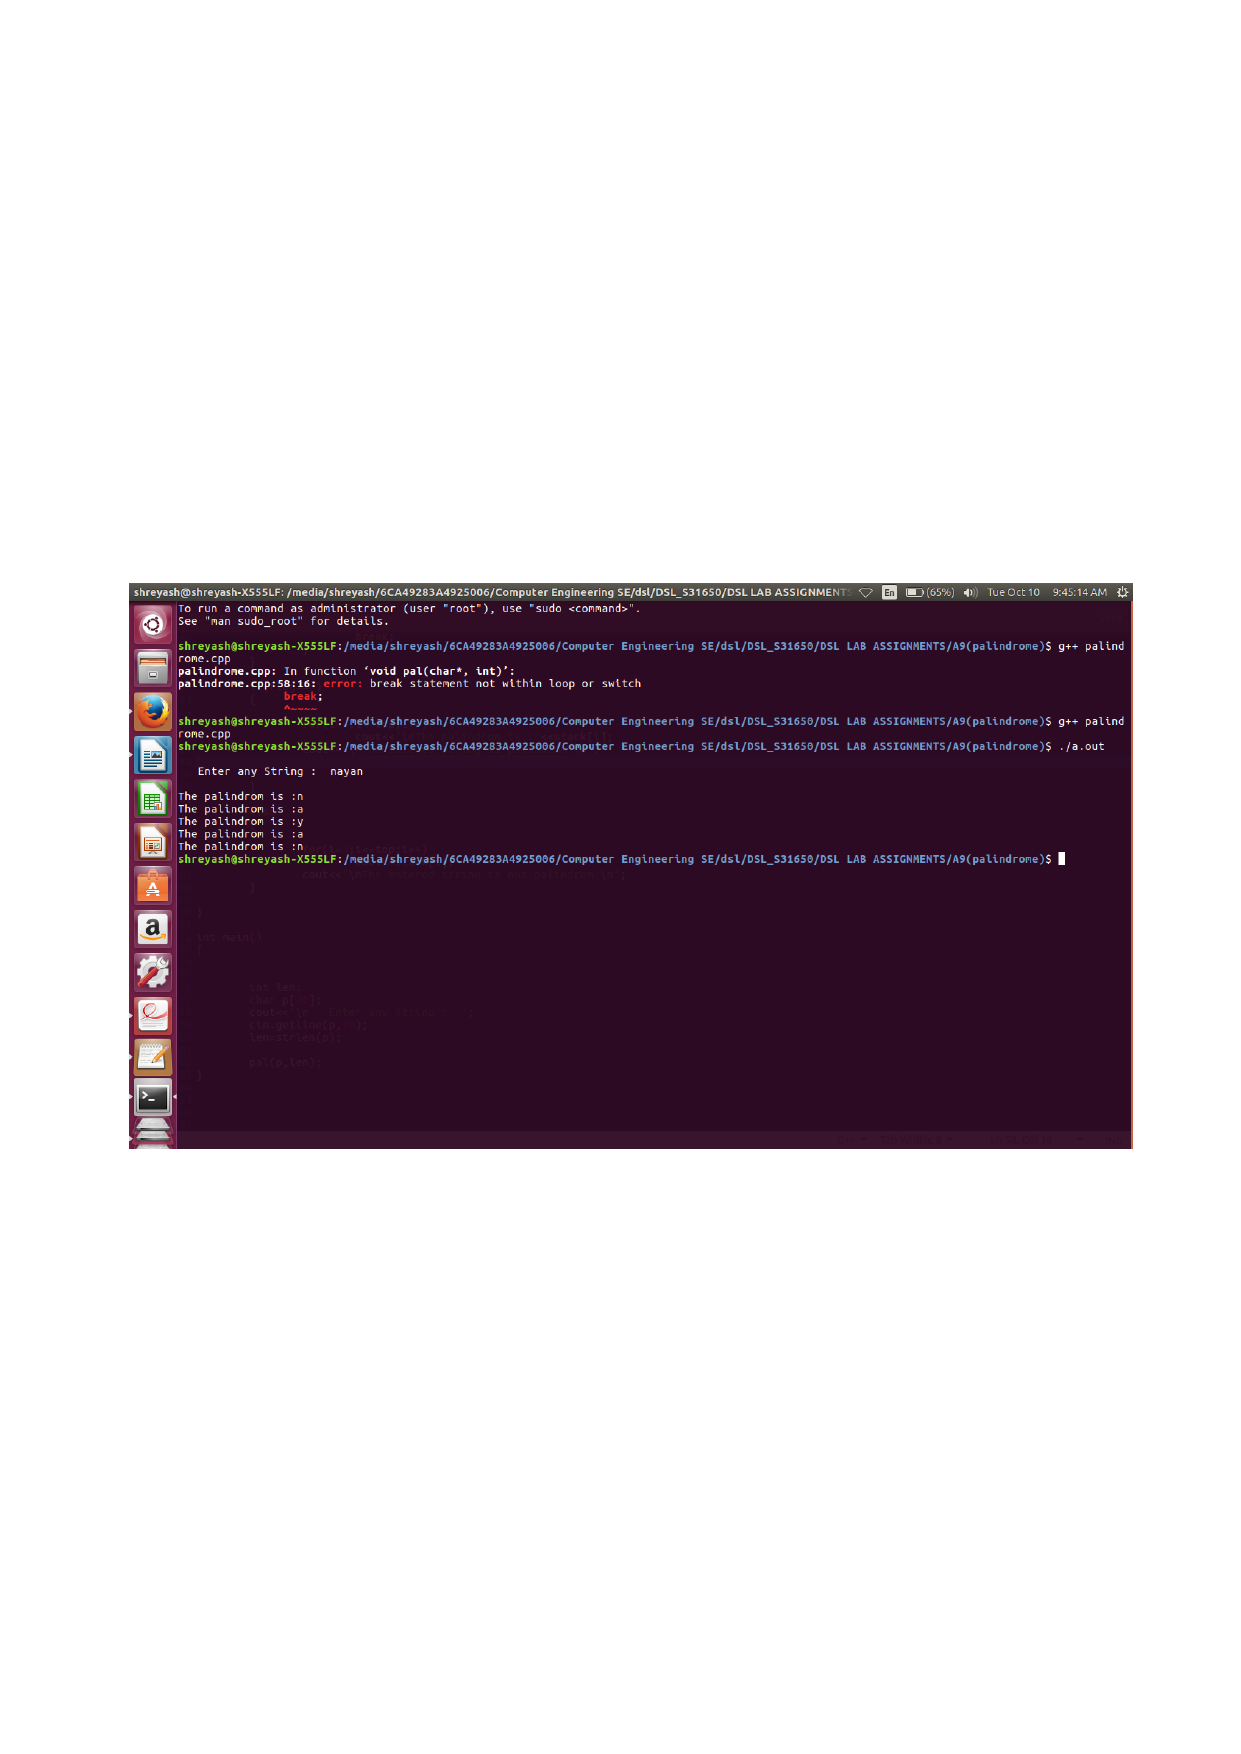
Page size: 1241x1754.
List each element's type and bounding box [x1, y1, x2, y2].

picture [129, 583, 1133, 1149]
